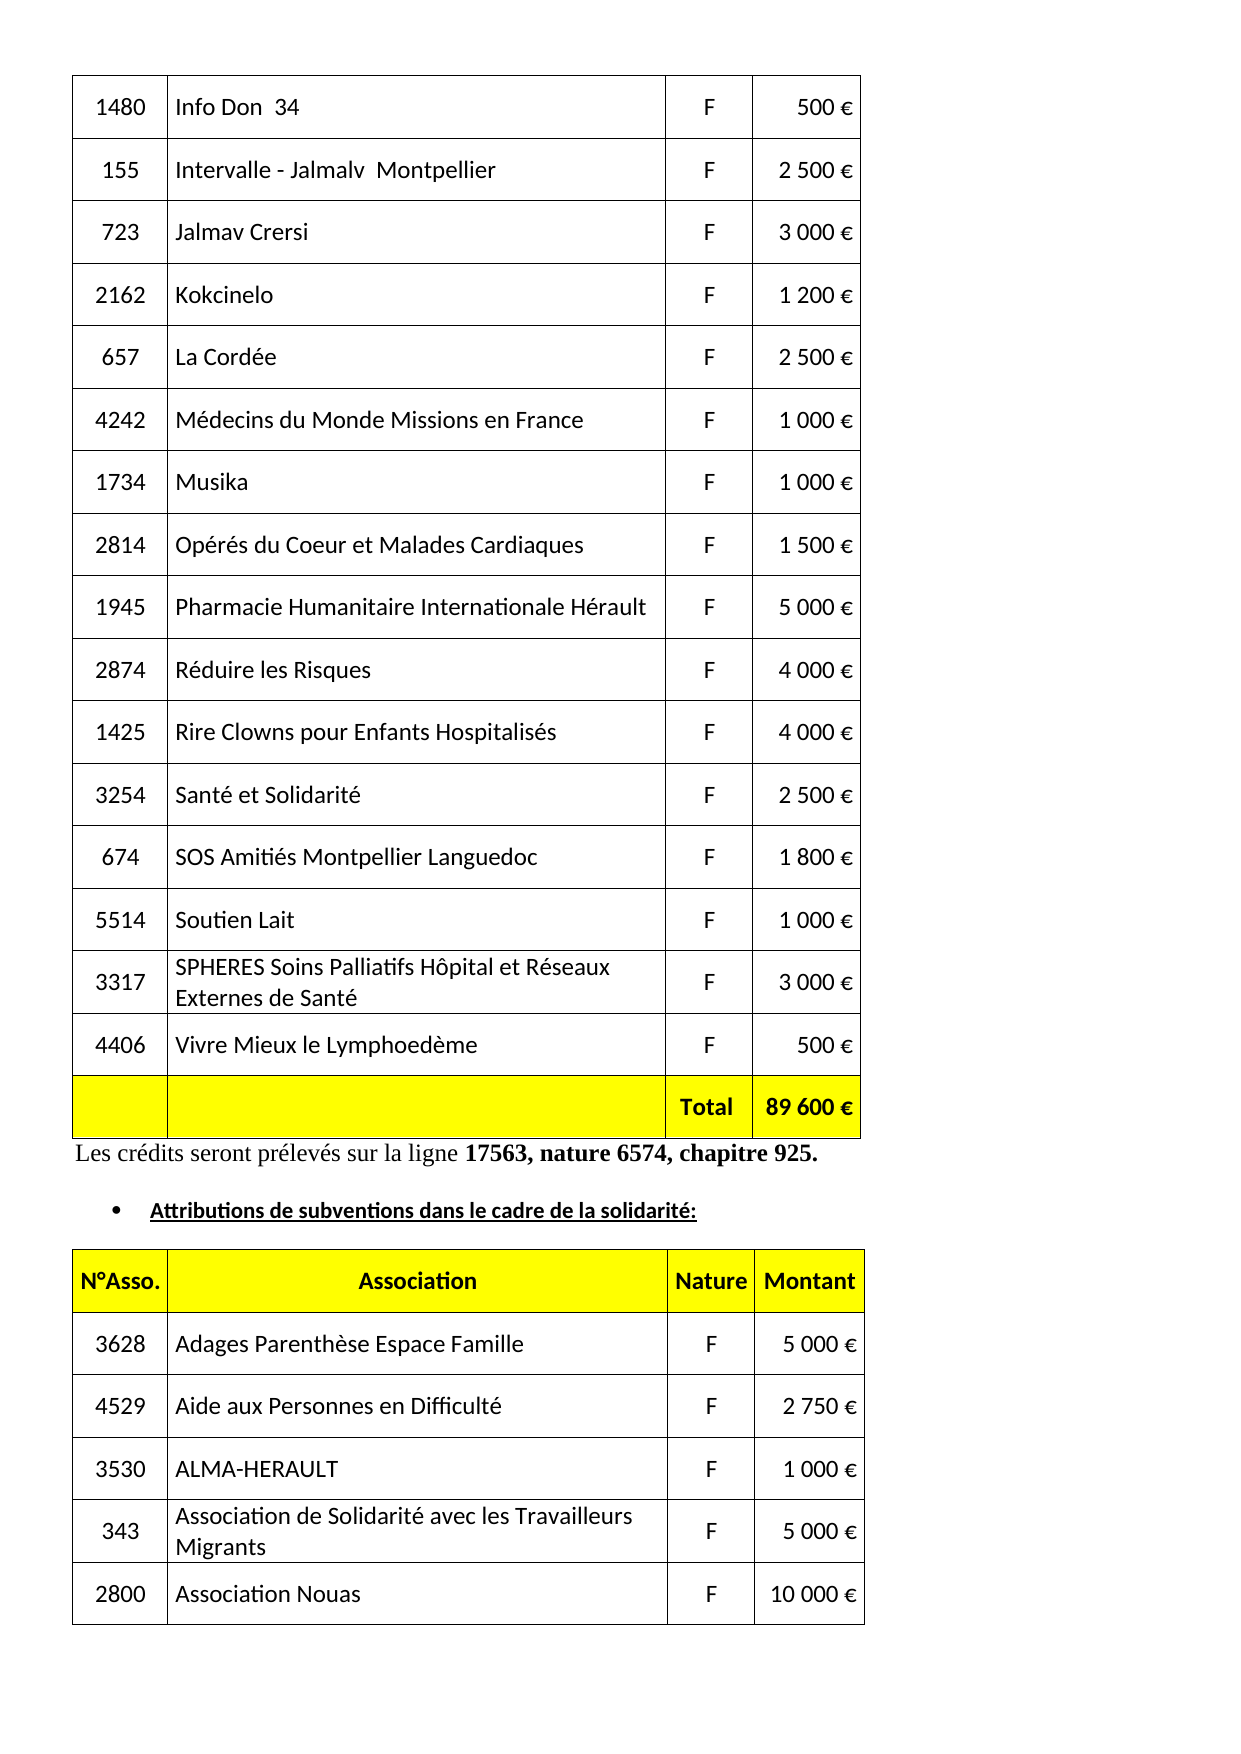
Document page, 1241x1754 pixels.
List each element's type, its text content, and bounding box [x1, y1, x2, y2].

table_cell Total [666, 1076, 752, 1137]
table_cell 2 500 € [753, 764, 860, 825]
table_cell [73, 1076, 167, 1137]
table_cell 5514 [73, 889, 167, 950]
table_cell F [666, 451, 752, 512]
table_cell Kokcinelo [168, 264, 665, 325]
table_cell F [666, 514, 752, 575]
table_cell 1 500 € [753, 514, 860, 575]
table_cell 4406 [73, 1014, 167, 1075]
table_cell 5 000 € [755, 1313, 864, 1374]
table_cell Rire Clowns pour Enfants Hospitalisés [168, 701, 665, 762]
table_cell [168, 1076, 665, 1137]
table_header Nature [668, 1250, 754, 1312]
table_cell 4242 [73, 389, 167, 450]
table_cell 674 [73, 826, 167, 887]
table_cell Adages Parenthèse Espace Famille [168, 1313, 667, 1374]
table_cell 1734 [73, 451, 167, 512]
table_cell 1 800 € [753, 826, 860, 887]
table_cell F [666, 326, 752, 387]
table_cell 1 000 € [753, 889, 860, 950]
table_cell Vivre Mieux le Lymphoedème [168, 1014, 665, 1075]
table_cell 2874 [73, 639, 167, 700]
table_cell Jalmav Crersi [168, 201, 665, 262]
text Les crédits seront prélevés sur la ligne 17563, nature 6574, chapitre 925. [75, 1138, 1165, 1167]
table_cell 1425 [73, 701, 167, 762]
table_cell 3530 [73, 1438, 167, 1499]
table_cell F [666, 639, 752, 700]
table_cell 1 000 € [753, 451, 860, 512]
table_cell Intervalle - Jalmalv Montpellier [168, 139, 665, 200]
table_cell F [668, 1438, 754, 1499]
table_cell F [668, 1563, 754, 1624]
table_header Montant [755, 1250, 864, 1312]
table_cell Pharmacie Humanitaire Internationale Hérault [168, 576, 665, 637]
table_cell 1 000 € [755, 1438, 864, 1499]
table_cell 2814 [73, 514, 167, 575]
table_cell 1480 [73, 76, 167, 137]
table_cell F [666, 76, 752, 137]
table_cell 5 000 € [755, 1500, 864, 1562]
table_cell F [668, 1500, 754, 1562]
table_cell 657 [73, 326, 167, 387]
table_cell Musika [168, 451, 665, 512]
table_cell 10 000 € [755, 1563, 864, 1624]
table_cell 3254 [73, 764, 167, 825]
table_cell F [666, 826, 752, 887]
table_header Association [168, 1250, 667, 1312]
table_cell Aide aux Personnes en Difficulté [168, 1375, 667, 1437]
table_cell Opérés du Coeur et Malades Cardiaques [168, 514, 665, 575]
table_header N°Asso. [73, 1250, 167, 1312]
table_cell 3317 [73, 951, 167, 1012]
table_cell 1945 [73, 576, 167, 637]
table_cell Association de Solidarité avec les Travailleurs Migrants [168, 1500, 667, 1562]
table_cell F [666, 951, 752, 1012]
table_cell F [666, 889, 752, 950]
table_cell 3628 [73, 1313, 167, 1374]
table_cell Soutien Lait [168, 889, 665, 950]
table_cell 2800 [73, 1563, 167, 1624]
table_cell 2 500 € [753, 326, 860, 387]
table_cell F [668, 1375, 754, 1437]
table_cell 4529 [73, 1375, 167, 1437]
table_cell F [666, 264, 752, 325]
table_cell 500 € [753, 76, 860, 137]
table_cell F [666, 764, 752, 825]
table_cell F [668, 1313, 754, 1374]
table_cell 4 000 € [753, 701, 860, 762]
table_cell Info Don 34 [168, 76, 665, 137]
table_cell 1 200 € [753, 264, 860, 325]
table_cell F [666, 1014, 752, 1075]
table_cell 343 [73, 1500, 167, 1562]
table_cell F [666, 701, 752, 762]
table_cell 2162 [73, 264, 167, 325]
table_cell 500 € [753, 1014, 860, 1075]
table_cell F [666, 201, 752, 262]
table_cell SPHERES Soins Palliatifs Hôpital et Réseaux Externes de Santé [168, 951, 665, 1012]
table_cell ALMA-HERAULT [168, 1438, 667, 1499]
table_cell 4 000 € [753, 639, 860, 700]
table_cell F [666, 576, 752, 637]
table_cell 2 750 € [755, 1375, 864, 1437]
table_cell Réduire les Risques [168, 639, 665, 700]
table_cell La Cordée [168, 326, 665, 387]
table_cell Santé et Solidarité [168, 764, 665, 825]
table_cell F [666, 139, 752, 200]
table_cell 3 000 € [753, 201, 860, 262]
table_cell Association Nouas [168, 1563, 667, 1624]
table_cell 3 000 € [753, 951, 860, 1012]
table_cell 2 500 € [753, 139, 860, 200]
table_cell SOS Amitiés Montpellier Languedoc [168, 826, 665, 887]
table_cell 155 [73, 139, 167, 200]
table_cell 723 [73, 201, 167, 262]
table_cell 1 000 € [753, 389, 860, 450]
list Attributions de subventions dans le cadre de la solidarité: [112, 1196, 1165, 1224]
table_cell 89 600 € [753, 1076, 860, 1137]
table_cell F [666, 389, 752, 450]
table_cell Médecins du Monde Missions en France [168, 389, 665, 450]
table_cell 5 000 € [753, 576, 860, 637]
